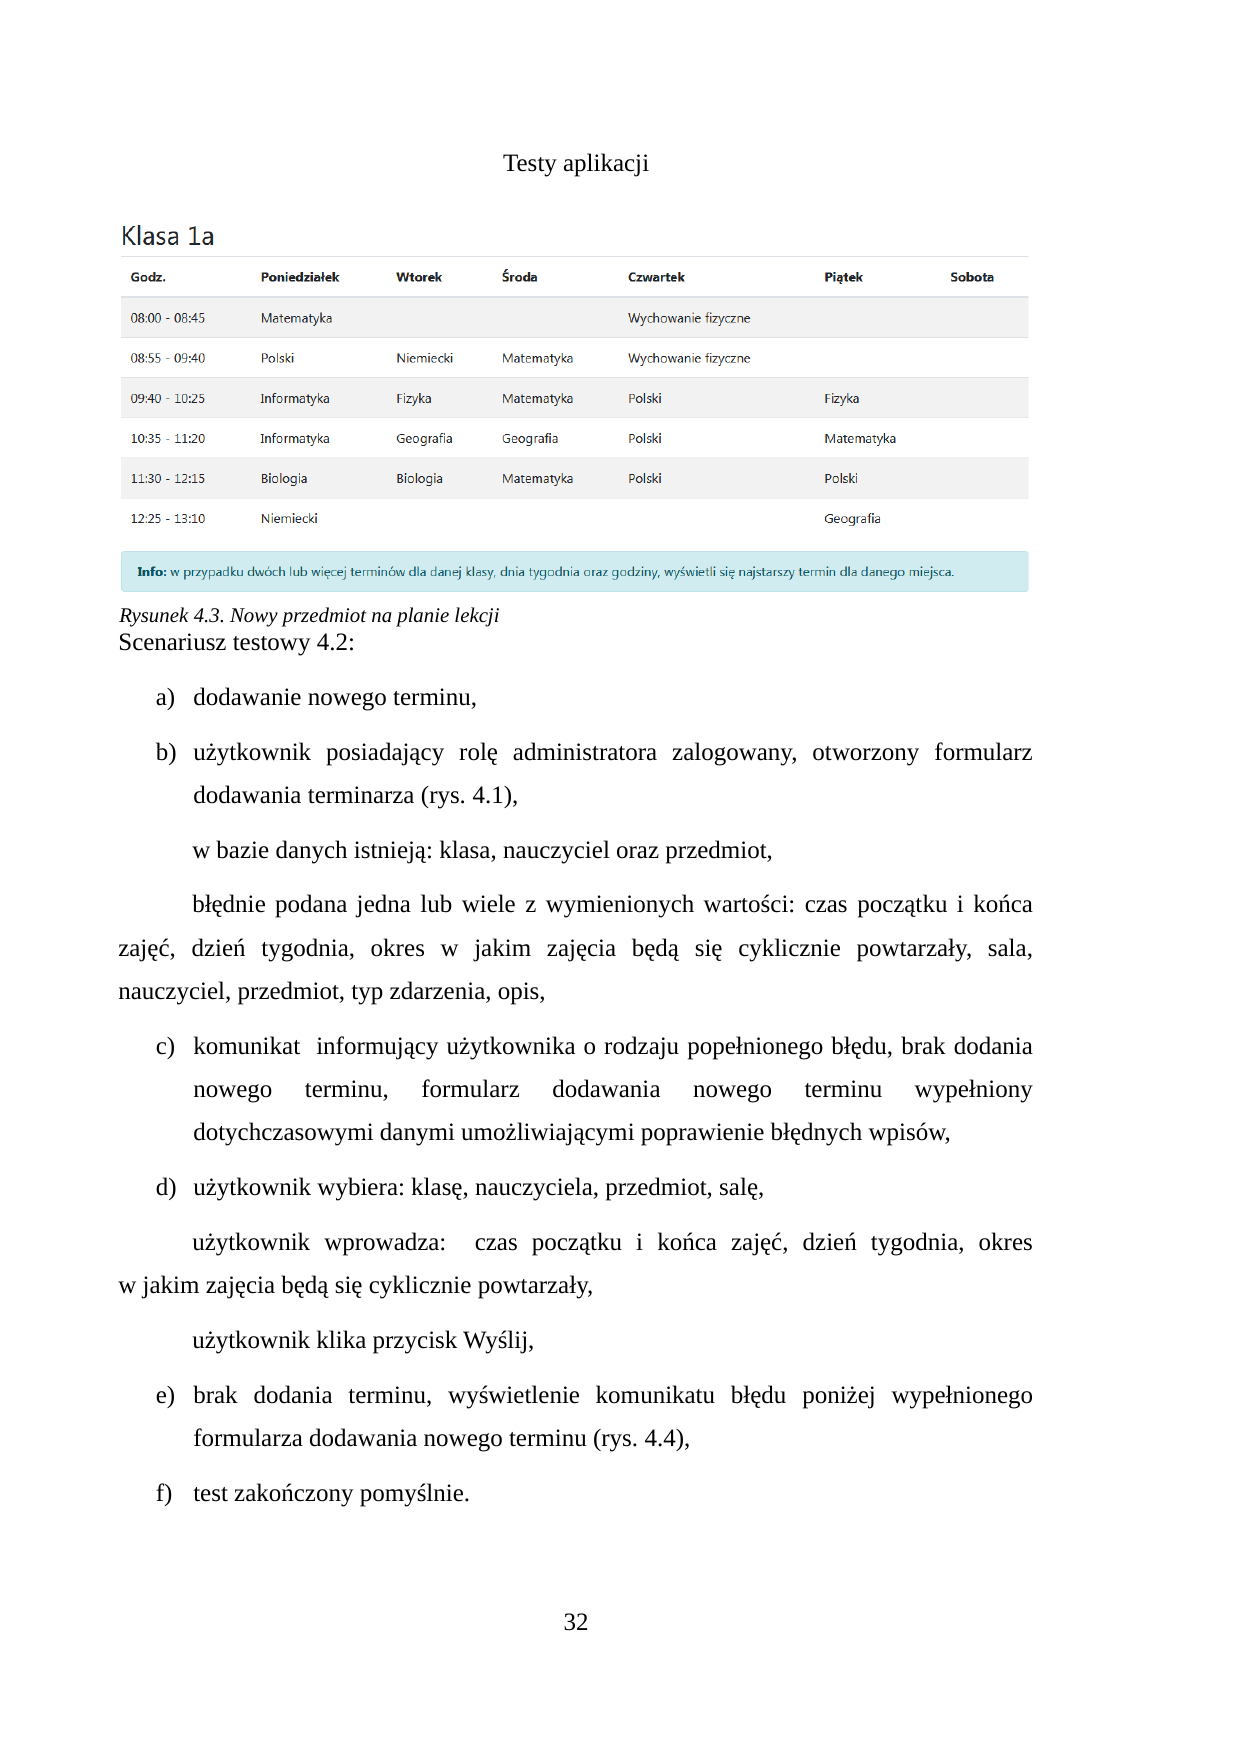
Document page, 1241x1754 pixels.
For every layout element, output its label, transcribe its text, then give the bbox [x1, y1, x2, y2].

list dodawanie nowego terminu, [156, 682, 1033, 711]
list test zakończony pomyślnie. [156, 1478, 1033, 1506]
list użytkownik wybiera: klasę, nauczyciela, przedmiot, salę, [156, 1172, 1033, 1201]
text Scenariusz testowy 4.2: [118, 627, 1033, 656]
list komunikat informujący użytkownika o rodzaju popełnionego błędu, brak dodania nowego terminu, formularz dodawania nowego terminu wypełniony dotychczasowymi danymi umożliwiającymi poprawienie błędnych wpisów, [156, 1031, 1033, 1146]
list użytkownik posiadający rolę administratora zalogowany, otworzony formularz dodawania terminarza (rys. 4.1), [156, 737, 1033, 808]
text błędnie podana jedna lub wiele z wymienionych wartości: czas początku i końca zajęć, dzień tygodnia, okres w jakim zajęcia będą się cyklicznie powtarzały, sala, nauczyciel, przedmiot, typ zdarzenia, opis, [118, 889, 1033, 1004]
list brak dodania terminu, wyświetlenie komunikatu błędu poniżej wypełnionego formularza dodawania nowego terminu (rys. 4.4), [156, 1380, 1033, 1452]
text użytkownik wprowadza: czas początku i końca zajęć, dzień tygodnia, okres w jakim zajęcia będą się cyklicznie powtarzały, [118, 1227, 1033, 1299]
picture [119, 218, 1033, 598]
text Rysunek 4.3. Nowy przedmiot na planie lekcji [119, 598, 1033, 627]
text użytkownik klika przycisk Wyślij, [118, 1325, 1033, 1353]
text w bazie danych istnieją: klasa, nauczyciel oraz przedmiot, [118, 835, 1033, 863]
